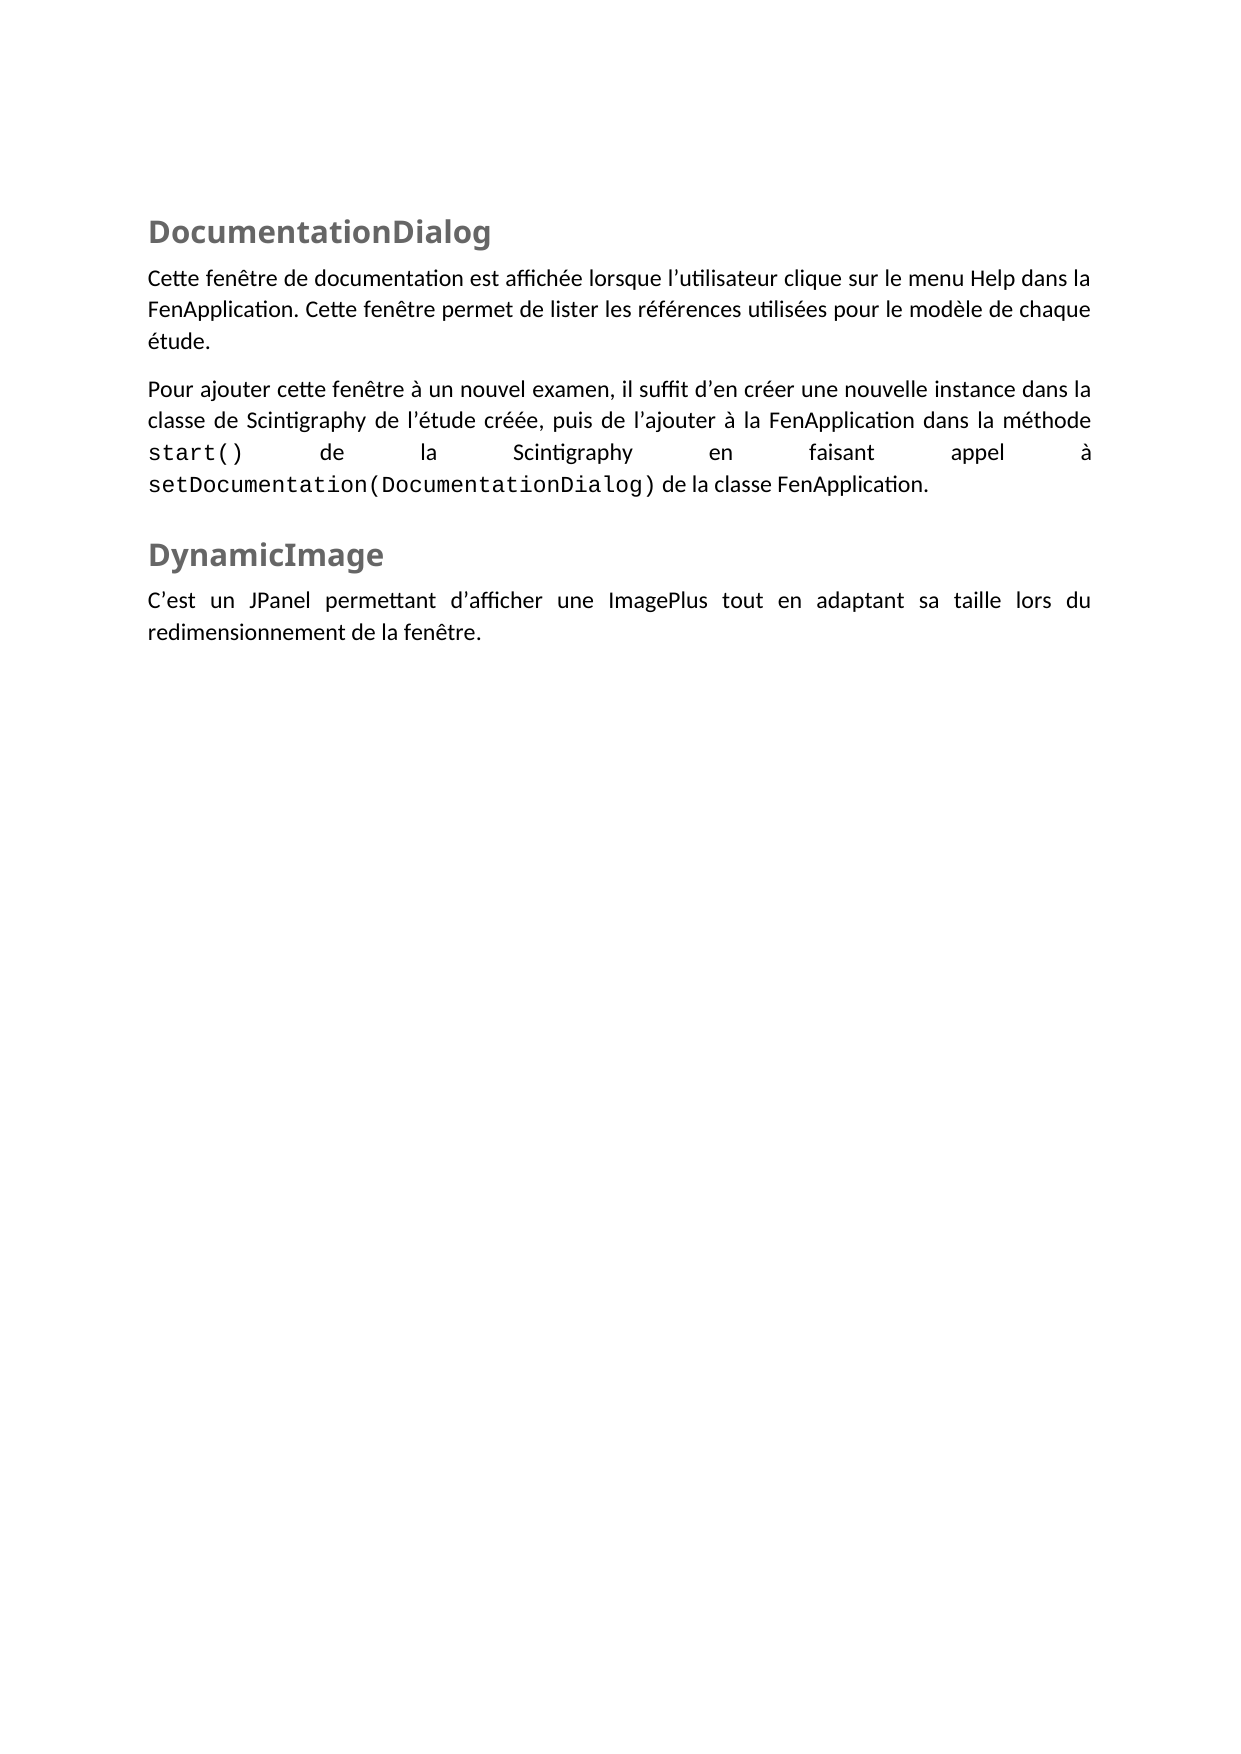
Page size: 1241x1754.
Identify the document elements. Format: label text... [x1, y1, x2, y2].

subtitle DynamicImage [148, 533, 1093, 576]
subtitle DocumentationDialog [148, 210, 1093, 253]
text C’est un JPanel permettant d’afficher une ImagePlus tout en adaptant sa taille lors du redimensionnement de la fenêtre. [148, 586, 1093, 646]
text Pour ajouter cette fenêtre à un nouvel examen, il suffit d’en créer une nouvelle instance dans la classe de Scintigraphy de l’étude créée, puis de l’ajouter à la FenApplication dans la méthode start() de la Scintigraphy en faisant appel à setDocumentation(DocumentationDialog) de la classe FenApplication. [148, 374, 1093, 500]
text Cette fenêtre de documentation est affichée lorsque l’utilisateur clique sur le menu Help dans la FenApplication. Cette fenêtre permet de lister les références utilisées pour le modèle de chaque étude. [148, 263, 1093, 355]
